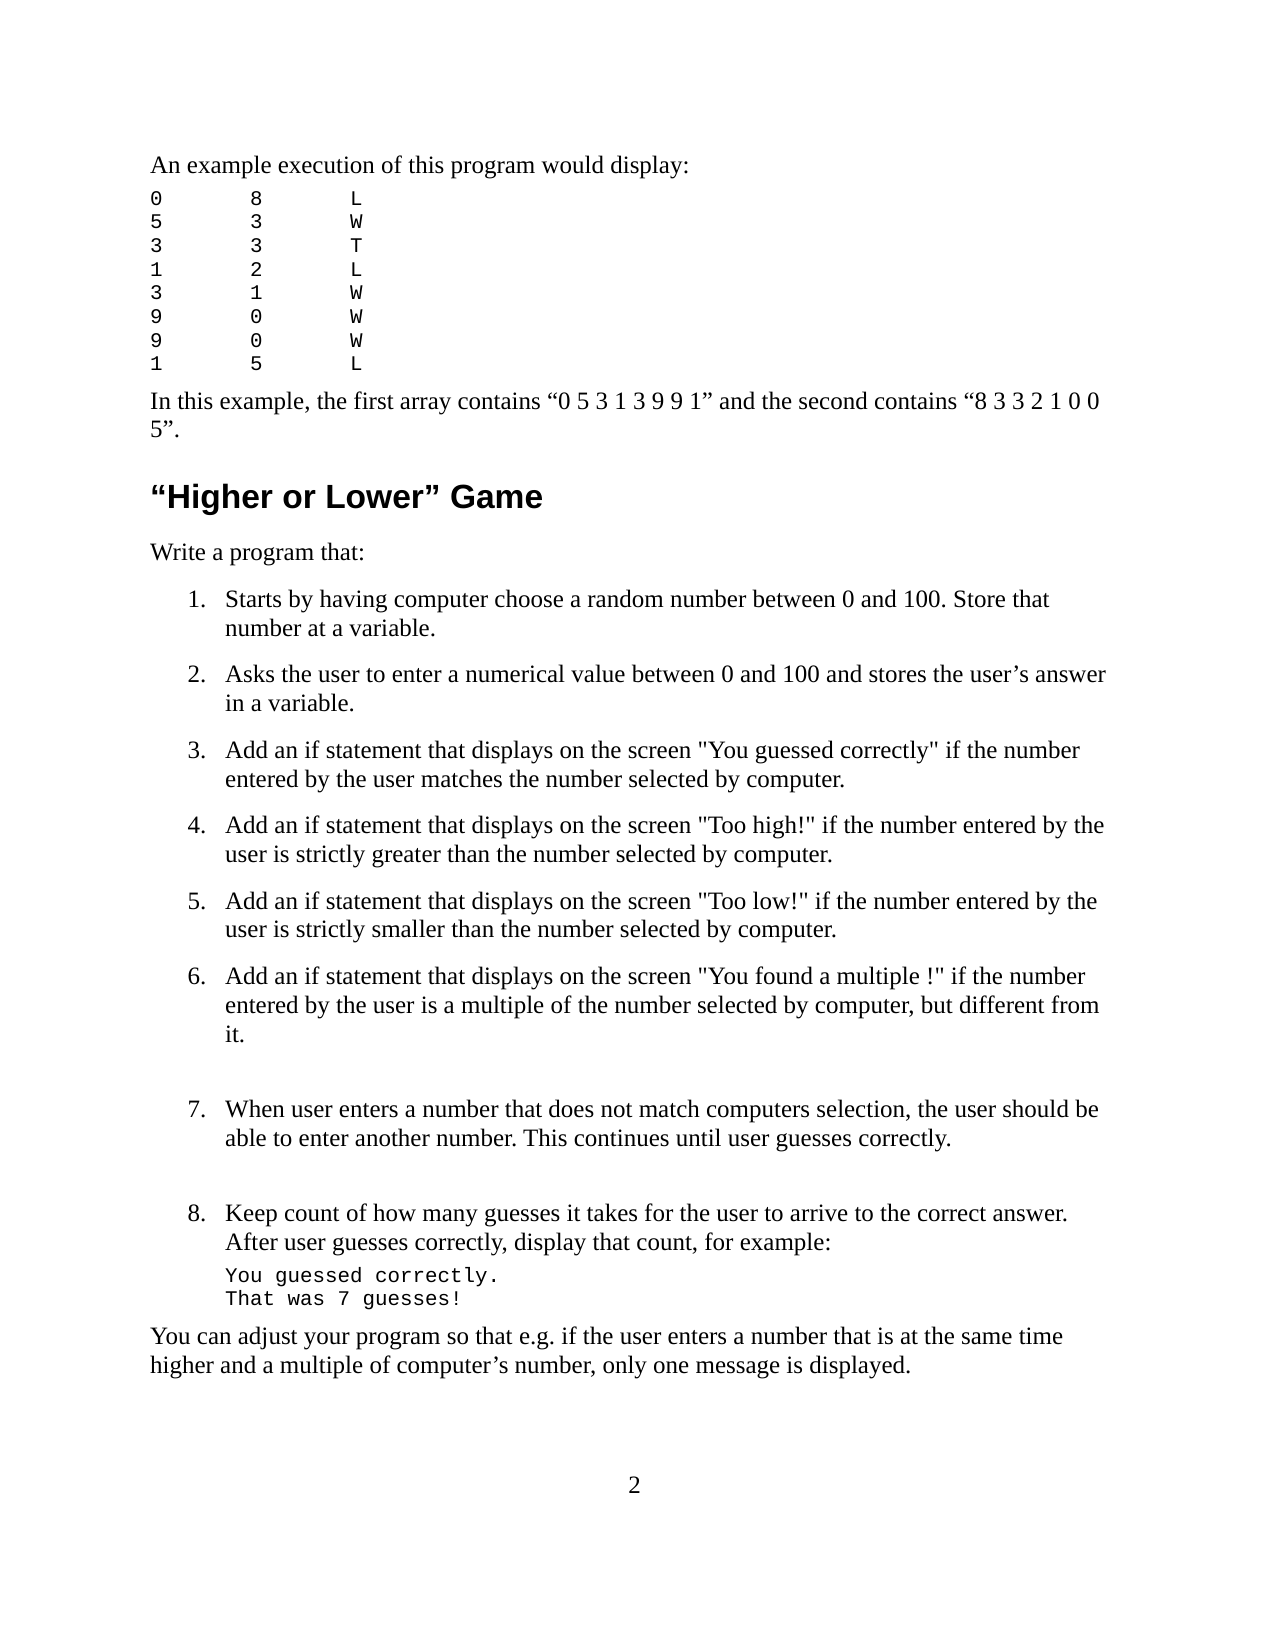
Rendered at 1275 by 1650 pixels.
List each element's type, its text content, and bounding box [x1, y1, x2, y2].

text You can adjust your program so that e.g. if the user enters a number that is at the same time higher and a multiple of computer’s number, only one message is displayed. [150, 1321, 1125, 1378]
list Add an if statement that displays on the screen "You guessed correctly" if the number entered by the user matches the number selected by computer. [187, 735, 1125, 792]
text 9 0 W [150, 329, 1125, 353]
text 3 3 T [150, 235, 1125, 259]
text An example execution of this program would display: [150, 150, 1125, 179]
list When user enters a number that does not match computers selection, the user should be able to enter another number. This continues until user guesses correctly. [187, 1094, 1125, 1180]
text In this example, the first array contains “0 5 3 1 3 9 9 1” and the second contains “8 3 3 2 1 0 0 5”. [150, 386, 1125, 443]
list Keep count of how many guesses it takes for the user to arrive to the correct answer. After user guesses correctly, display that count, for example: [187, 1198, 1125, 1256]
list That was 7 guesses! [187, 1288, 1125, 1312]
text 0 8 L [150, 188, 1125, 211]
text 3 1 W [150, 282, 1125, 306]
list Add an if statement that displays on the screen "Too low!" if the number entered by the user is strictly smaller than the number selected by computer. [187, 886, 1125, 943]
list You guessed correctly. [187, 1265, 1125, 1288]
list Starts by having computer choose a random number between 0 and 100. Store that number at a variable. [187, 584, 1125, 642]
text Write a program that: [150, 537, 1125, 566]
text 5 3 W [150, 211, 1125, 235]
text 9 0 W [150, 306, 1125, 329]
text 1 2 L [150, 259, 1125, 282]
list Add an if statement that displays on the screen "You found a multiple !" if the number entered by the user is a multiple of the number selected by computer, but different from it. [187, 961, 1125, 1076]
text 1 5 L [150, 353, 1125, 377]
subtitle “Higher or Lower” Game [150, 477, 1125, 516]
list Asks the user to enter a numerical value between 0 and 100 and stores the user’s answer in a variable. [187, 659, 1125, 717]
list Add an if statement that displays on the screen "Too high!" if the number entered by the user is strictly greater than the number selected by computer. [187, 810, 1125, 868]
